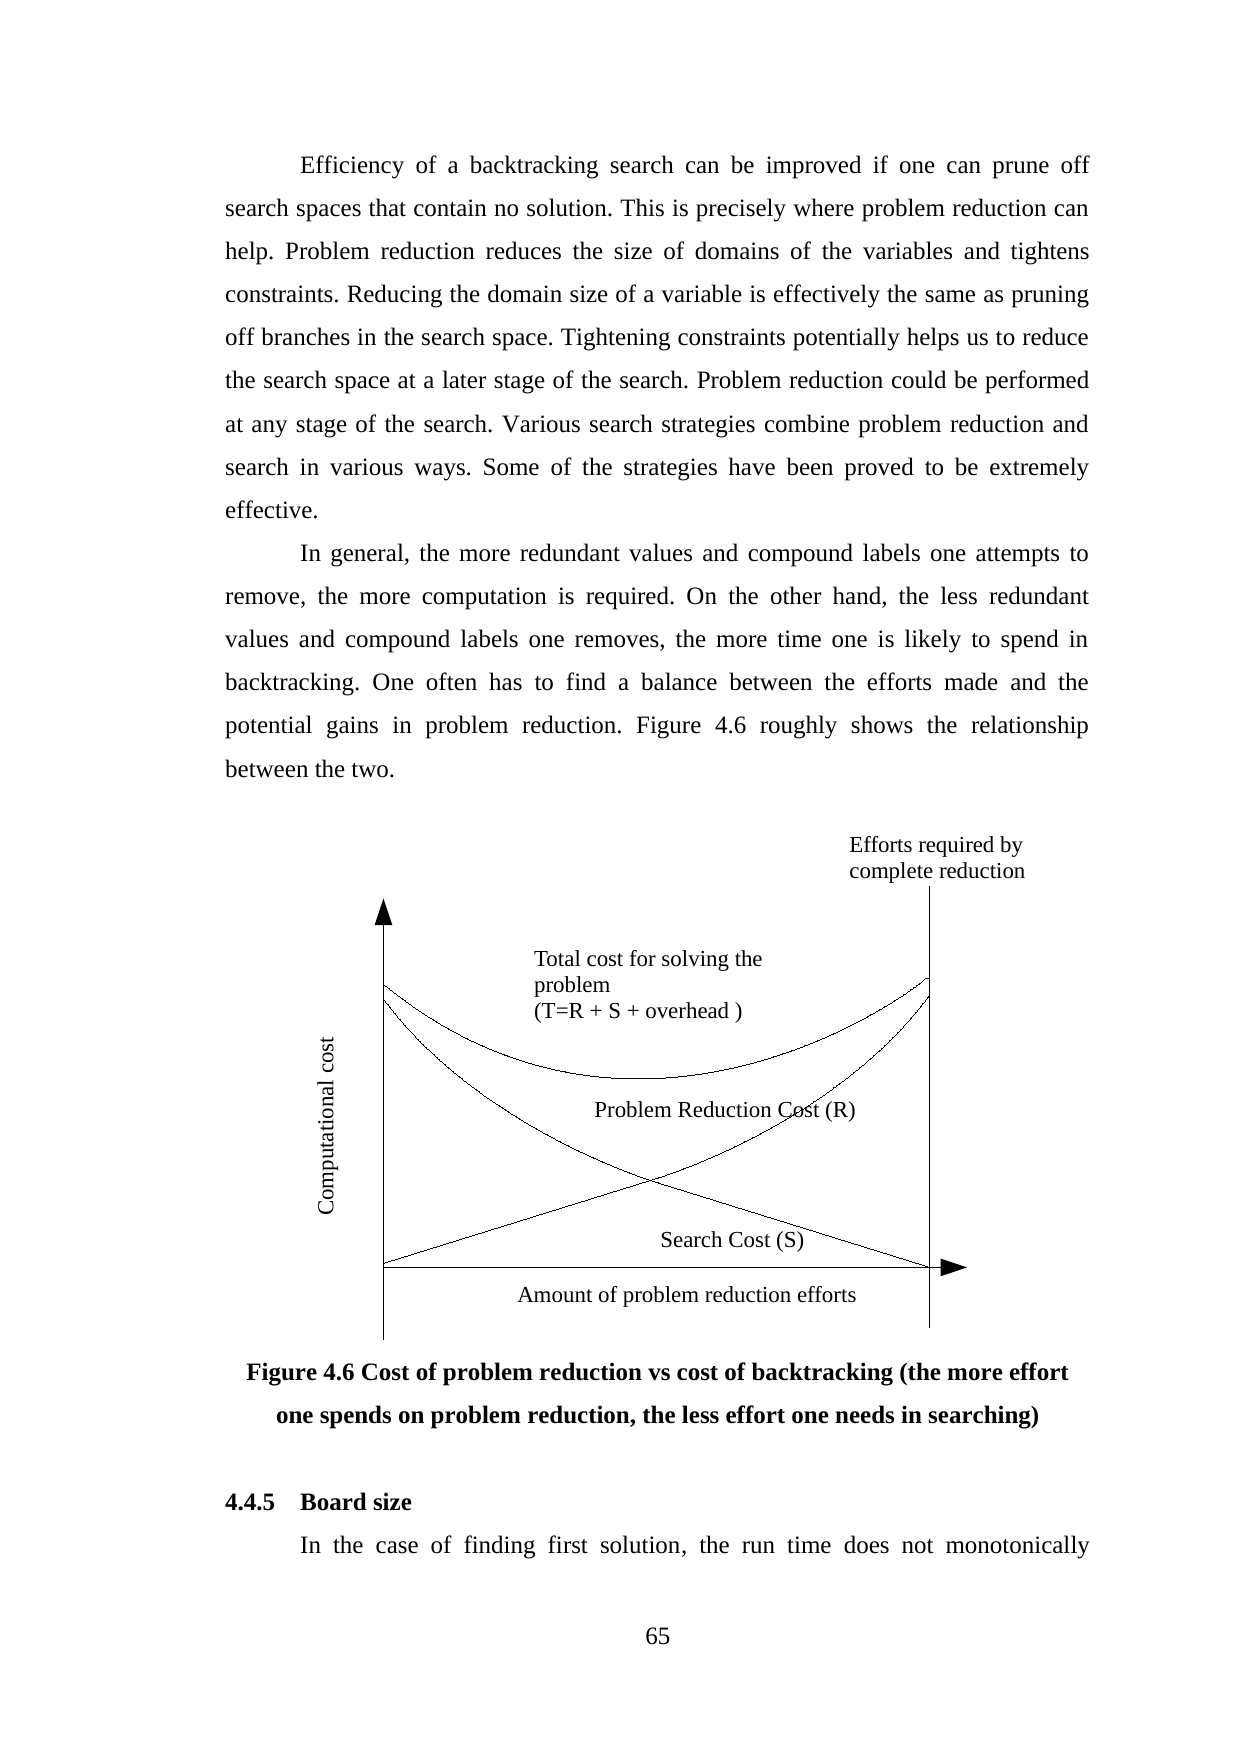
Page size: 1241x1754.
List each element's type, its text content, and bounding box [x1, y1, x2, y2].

text In the case of finding first solution, the run time does not monotonically [225, 1530, 1090, 1559]
text In general, the more redundant values and compound labels one attempts to remove, the more computation is required. On the other hand, the less redundant values and compound labels one removes, the more time one is likely to spend in backtracking. One often has to find a balance between the efforts made and the potential gains in problem reduction. Figure 4.6 roughly shows the relationship between the two. [225, 538, 1090, 782]
text Figure 4.6 Cost of problem reduction vs cost of backtracking (the more effort one spends on problem reduction, the less effort one needs in searching) [225, 1357, 1090, 1429]
text 4.4.5 Board size [225, 1487, 1090, 1516]
text Efficiency of a backtracking search can be improved if one can prune off search spaces that contain no solution. This is precisely where problem reduction can help. Problem reduction reduces the size of domains of the variables and tightens constraints. Reducing the domain size of a variable is effectively the same as pruning off branches in the search space. Tightening constraints potentially helps us to reduce the search space at a later stage of the search. Problem reduction could be performed at any stage of the search. Various search strategies combine problem reduction and search in various ways. Some of the strategies have been proved to be extremely effective. [225, 150, 1090, 524]
